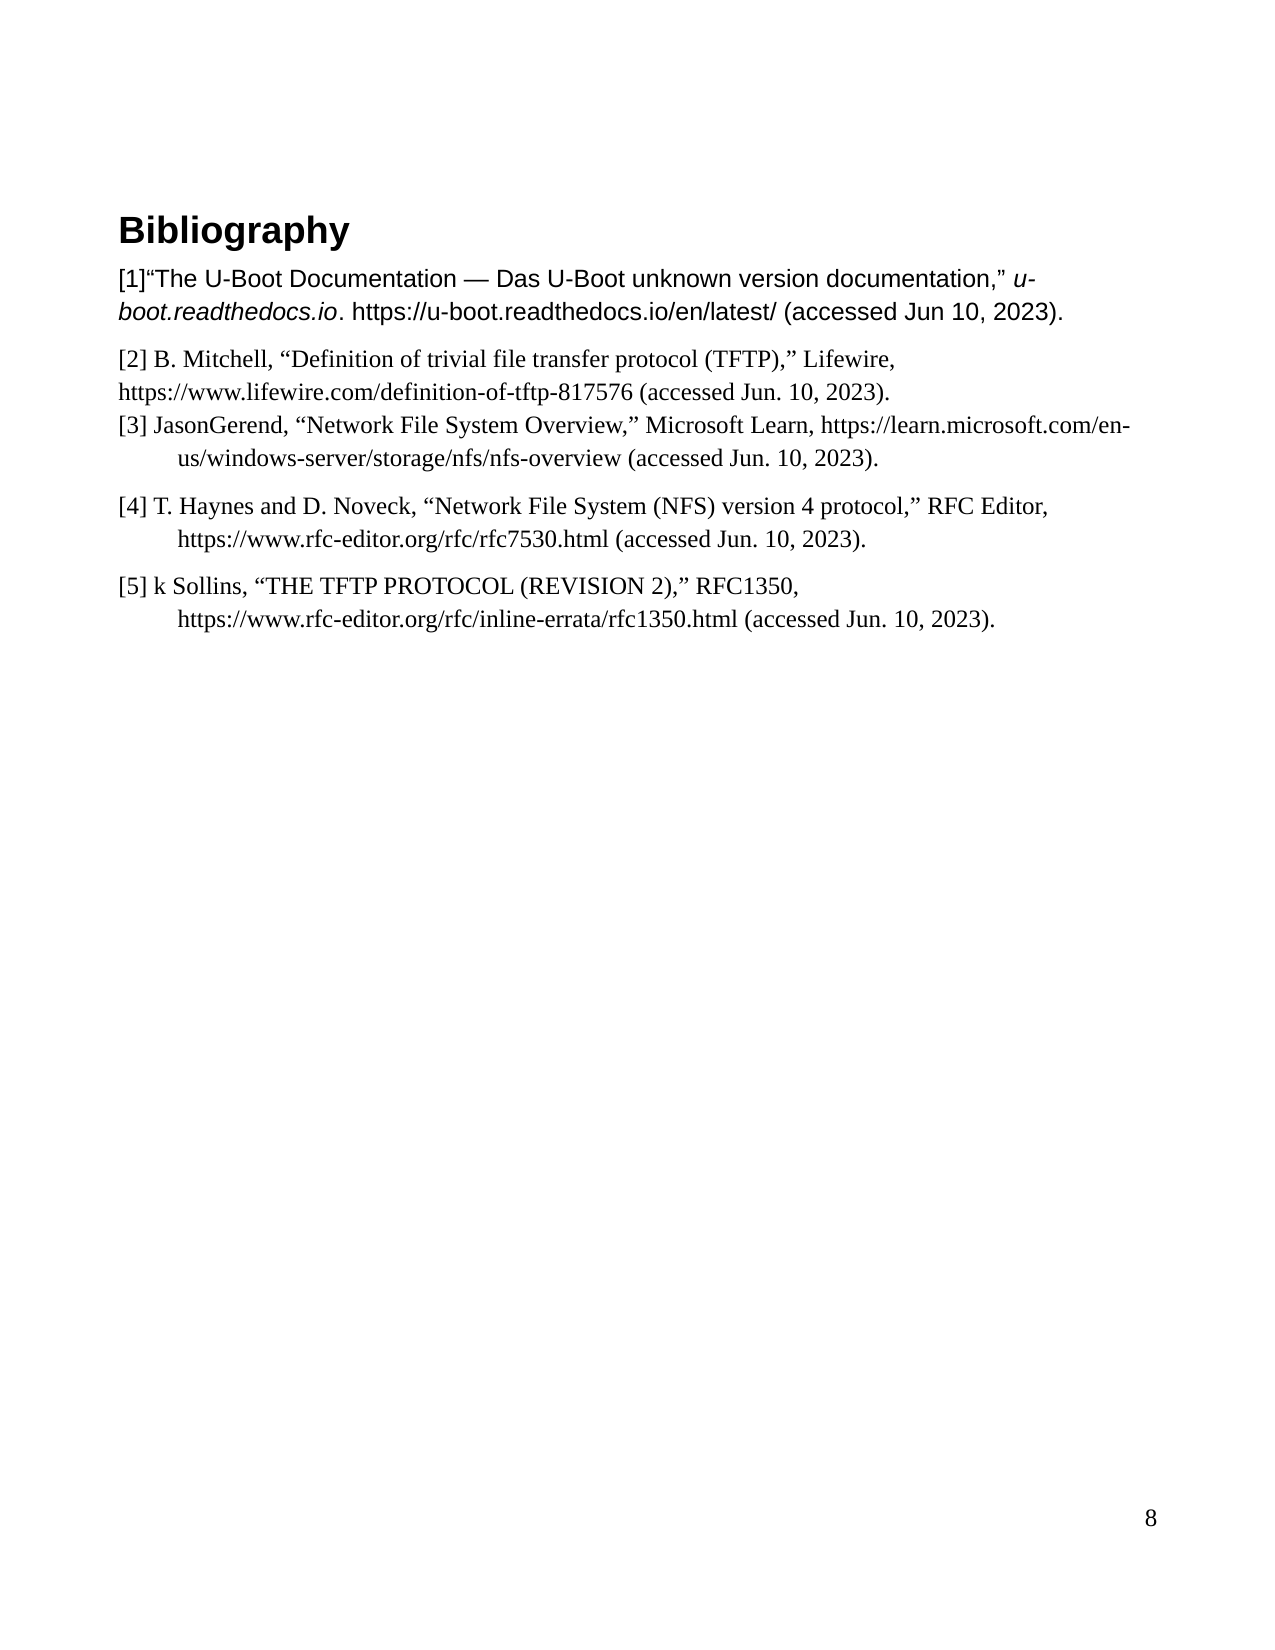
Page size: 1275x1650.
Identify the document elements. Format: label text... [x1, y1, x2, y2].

subtitle Bibliography [118, 207, 1157, 251]
text [1]“The U-Boot Documentation — Das U-Boot unknown version documentation,” u-boot.readthedocs.io. https://u-boot.readthedocs.io/en/latest/ (accessed Jun 10, 2023). [118, 263, 1157, 325]
text [3] JasonGerend, “Network File System Overview,” Microsoft Learn, https://learn.microsoft.com/en-us/windows-server/storage/nfs/nfs-overview (accessed Jun. 10, 2023). [118, 410, 1157, 472]
text [4] T. Haynes and D. Noveck, “Network File System (NFS) version 4 protocol,” RFC Editor, https://www.rfc-editor.org/rfc/rfc7530.html (accessed Jun. 10, 2023). [118, 491, 1157, 553]
text [5] k Sollins, “THE TFTP PROTOCOL (REVISION 2),” RFC1350, https://www.rfc-editor.org/rfc/inline-errata/rfc1350.html (accessed Jun. 10, 2023). [118, 571, 1157, 633]
text [2] B. Mitchell, “Definition of trivial file transfer protocol (TFTP),” Lifewire, https://www.lifewire.com/definition-of-tftp-817576 (accessed Jun. 10, 2023). [118, 344, 1157, 406]
